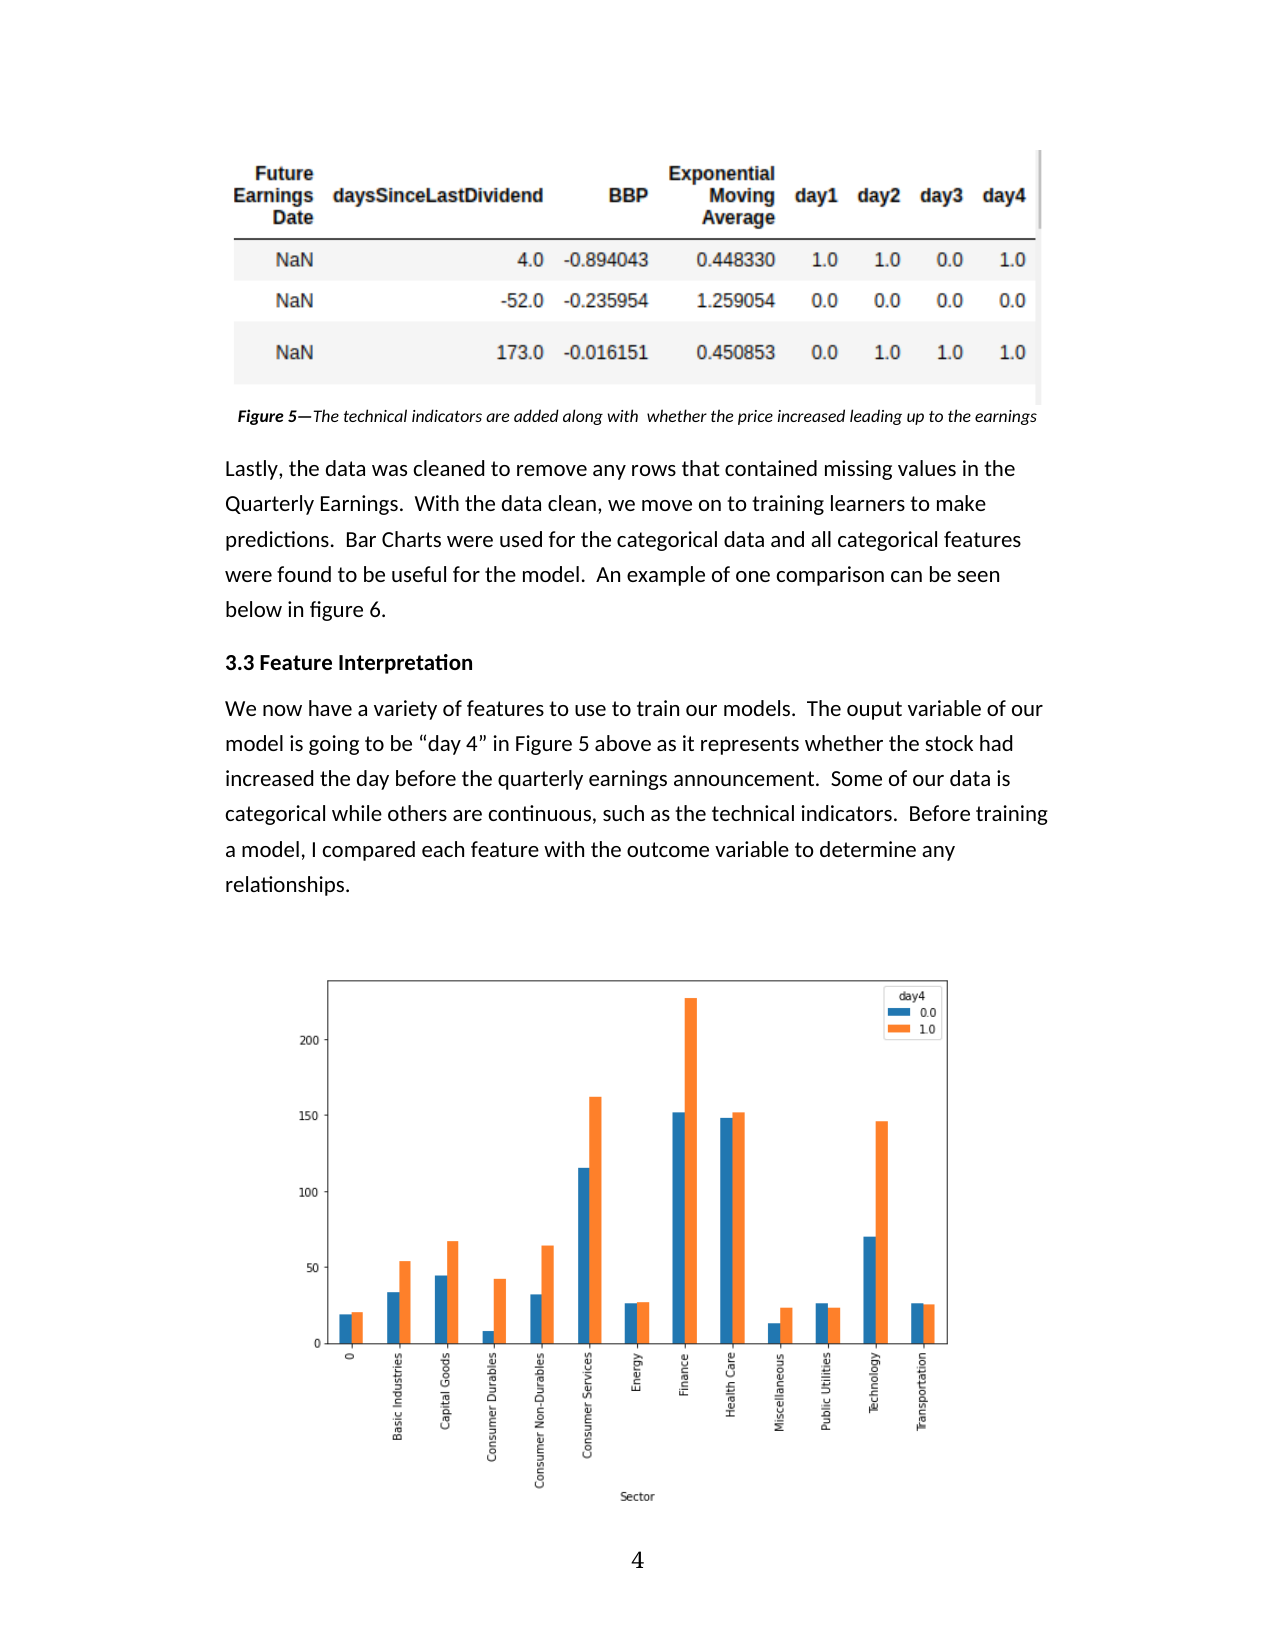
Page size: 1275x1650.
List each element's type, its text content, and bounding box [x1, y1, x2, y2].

picture [233, 150, 1042, 405]
text We now have a variety of features to use to train our models. The ouput variable of our model is going to be “day 4” in Figure 5 above as it represents whether the stock had increased the day before the quarterly earnings announcement. Some of our data is categorical while others are continuous, such as the technical indicators. Before training a model, I compared each feature with the outcome variable to determine any relationships. [225, 694, 1050, 898]
text Figure 5—The technical indicators are added along with whether the price increased leading up to the earnings [225, 150, 1050, 426]
picture [264, 967, 959, 1512]
text Lastly, the data was cleaned to remove any rows that contained missing values in the Quarterly Earnings. With the data clean, we move on to training learners to make predictions. Bar Charts were used for the categorical data and all categorical features were found to be useful for the model. An example of one comparison can be seen below in figure 6. [225, 454, 1050, 623]
subtitle 3.3 Feature Interpretation [225, 648, 1050, 676]
